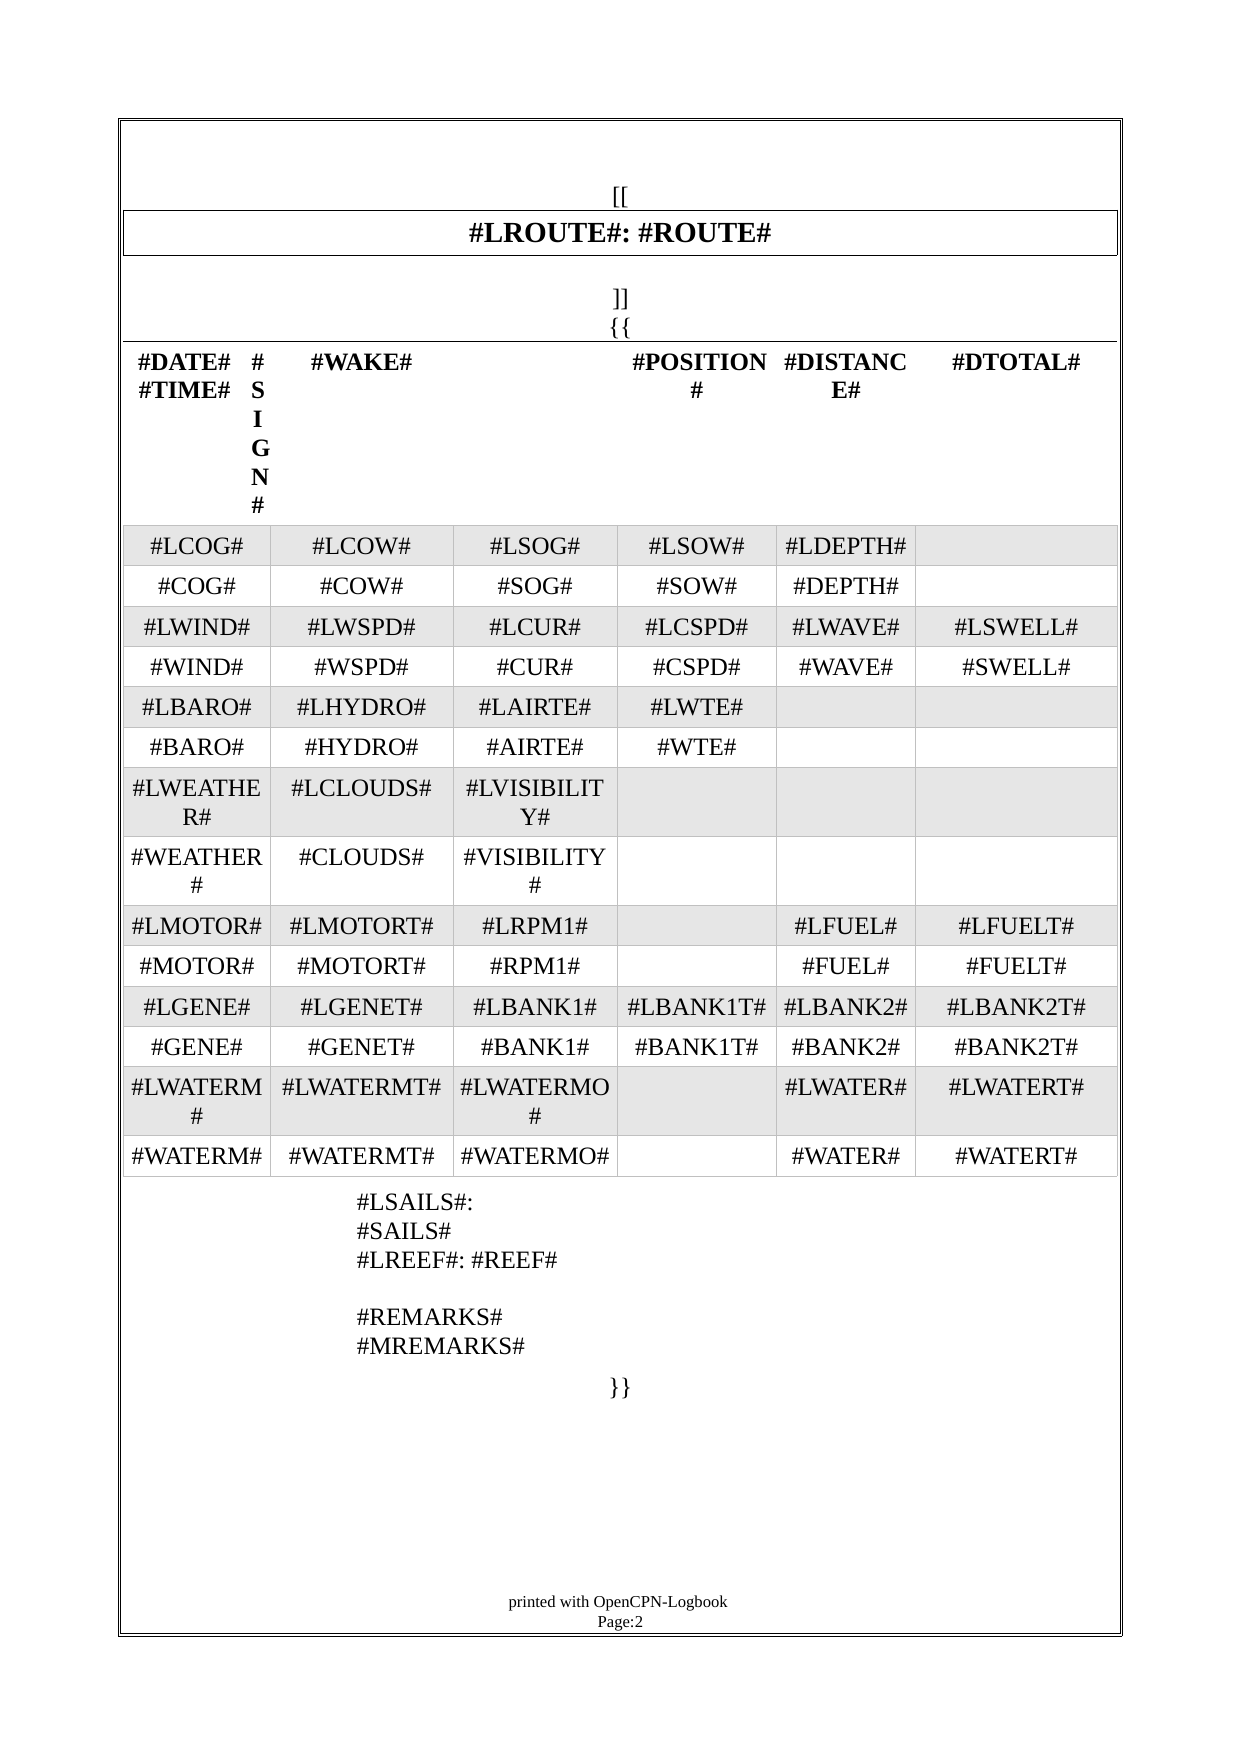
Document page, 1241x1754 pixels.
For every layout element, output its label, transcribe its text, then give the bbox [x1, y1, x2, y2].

table_cell #BANK2# [777, 1027, 915, 1066]
table_cell [777, 728, 915, 767]
table_cell #WEATHER# [124, 837, 270, 905]
table_cell [916, 837, 1117, 905]
table_cell #LAIRTE# [454, 687, 617, 727]
table_cell [618, 1136, 776, 1176]
table_cell #WATERM# [124, 1136, 270, 1176]
table_cell #LMOTORT# [271, 906, 453, 945]
table_cell #LMOTOR# [124, 906, 270, 945]
text }} [123, 1372, 1117, 1401]
text ]] [123, 283, 1117, 312]
table_header #SIGN# [245, 342, 270, 525]
table_cell #MOTORT# [271, 946, 453, 986]
table_cell [618, 768, 776, 836]
table_cell #LWEATHER# [124, 768, 270, 836]
text {{ [123, 312, 1117, 341]
table_cell #LRPM1# [454, 906, 617, 945]
table_cell #LCOW# [271, 526, 453, 565]
table_header #LSAILS#: #SAILS# #LREEF#: #REEF# #REMARKS# #MREMARKS# [129, 1182, 920, 1366]
table_cell [618, 906, 776, 945]
table_cell #SOW# [618, 566, 776, 606]
table_cell #HYDRO# [271, 728, 453, 767]
table_cell #LWATERMO# [454, 1067, 617, 1135]
table_cell #LCUR# [454, 607, 617, 646]
table_cell #DEPTH# [777, 566, 915, 606]
table_cell #LCSPD# [618, 607, 776, 646]
table_cell #CSPD# [618, 647, 776, 686]
table_cell #SOG# [454, 566, 617, 606]
table_cell #LBANK1T# [618, 987, 776, 1026]
table_cell #WATER# [777, 1136, 915, 1176]
table_cell #WSPD# [271, 647, 453, 686]
table_cell [618, 837, 776, 905]
table_cell #LCOG# [124, 526, 270, 565]
table_header #WAKE# [270, 342, 453, 525]
table_cell #WAVE# [777, 647, 915, 686]
table_cell #LBANK2# [777, 987, 915, 1026]
text [[ [123, 181, 1117, 209]
table_cell [925, 1177, 1117, 1372]
table_cell #LBANK1# [454, 987, 617, 1026]
table_cell #WIND# [124, 647, 270, 686]
table_cell #CLOUDS# [271, 837, 453, 905]
table_cell #LBARO# [124, 687, 270, 727]
table_cell [618, 1067, 776, 1135]
table_cell #AIRTE# [454, 728, 617, 767]
table_cell #LWATER# [777, 1067, 915, 1135]
table_cell #LGENE# [124, 987, 270, 1026]
table_cell [916, 687, 1117, 727]
table_cell #GENE# [124, 1027, 270, 1066]
table_header [453, 342, 617, 525]
table_cell [618, 946, 776, 986]
table_cell [777, 837, 915, 905]
table_cell #BANK1# [454, 1027, 617, 1066]
table_cell #LWATERT# [916, 1067, 1117, 1135]
table_header #POSITION# [617, 342, 776, 525]
table_cell #COW# [271, 566, 453, 606]
table_cell #LFUEL# [777, 906, 915, 945]
table_cell #LBANK2T# [916, 987, 1117, 1026]
table_cell [916, 526, 1117, 565]
table_cell #LWAVE# [777, 607, 915, 646]
table_cell #SWELL# [916, 647, 1117, 686]
table_cell #MOTOR# [124, 946, 270, 986]
table_cell #BANK1T# [618, 1027, 776, 1066]
table_cell #LSOG# [454, 526, 617, 565]
table_cell #LSOW# [618, 526, 776, 565]
table_cell #CUR# [454, 647, 617, 686]
table_cell #GENET# [271, 1027, 453, 1066]
table_cell #LVISIBILITY# [454, 768, 617, 836]
table_header #DTOTAL# [915, 342, 1117, 525]
table_cell #LWATERMT# [271, 1067, 453, 1135]
table_cell [916, 566, 1117, 606]
table_cell #LDEPTH# [777, 526, 915, 565]
table_cell #WATERMT# [271, 1136, 453, 1176]
table_cell #LHYDRO# [271, 687, 453, 727]
table_cell #FUELT# [916, 946, 1117, 986]
table_cell #WATERT# [916, 1136, 1117, 1176]
table_cell #LCLOUDS# [271, 768, 453, 836]
table_cell #WATERMO# [454, 1136, 617, 1176]
table_cell [777, 687, 915, 727]
table_header #LROUTE#: #ROUTE# [124, 211, 1117, 255]
table_cell [916, 768, 1117, 836]
table_cell [916, 728, 1117, 767]
table_cell #VISIBILITY# [454, 837, 617, 905]
table_cell #LSWELL# [916, 607, 1117, 646]
table_cell #FUEL# [777, 946, 915, 986]
table_cell #RPM1# [454, 946, 617, 986]
table_cell #LWSPD# [271, 607, 453, 646]
table_header #DATE# #TIME# [123, 342, 245, 525]
table_cell #LGENET# [271, 987, 453, 1026]
table_cell #COG# [124, 566, 270, 606]
table_cell #LWATERM# [124, 1067, 270, 1135]
table_cell #BARO# [124, 728, 270, 767]
table_cell #LFUELT# [916, 906, 1117, 945]
table_cell #WTE# [618, 728, 776, 767]
table_cell #LWTE# [618, 687, 776, 727]
table_cell [123, 1177, 925, 1372]
table_header #DISTANCE# [776, 342, 915, 525]
table_cell #BANK2T# [916, 1027, 1117, 1066]
table_cell [777, 768, 915, 836]
table_cell #LWIND# [124, 607, 270, 646]
